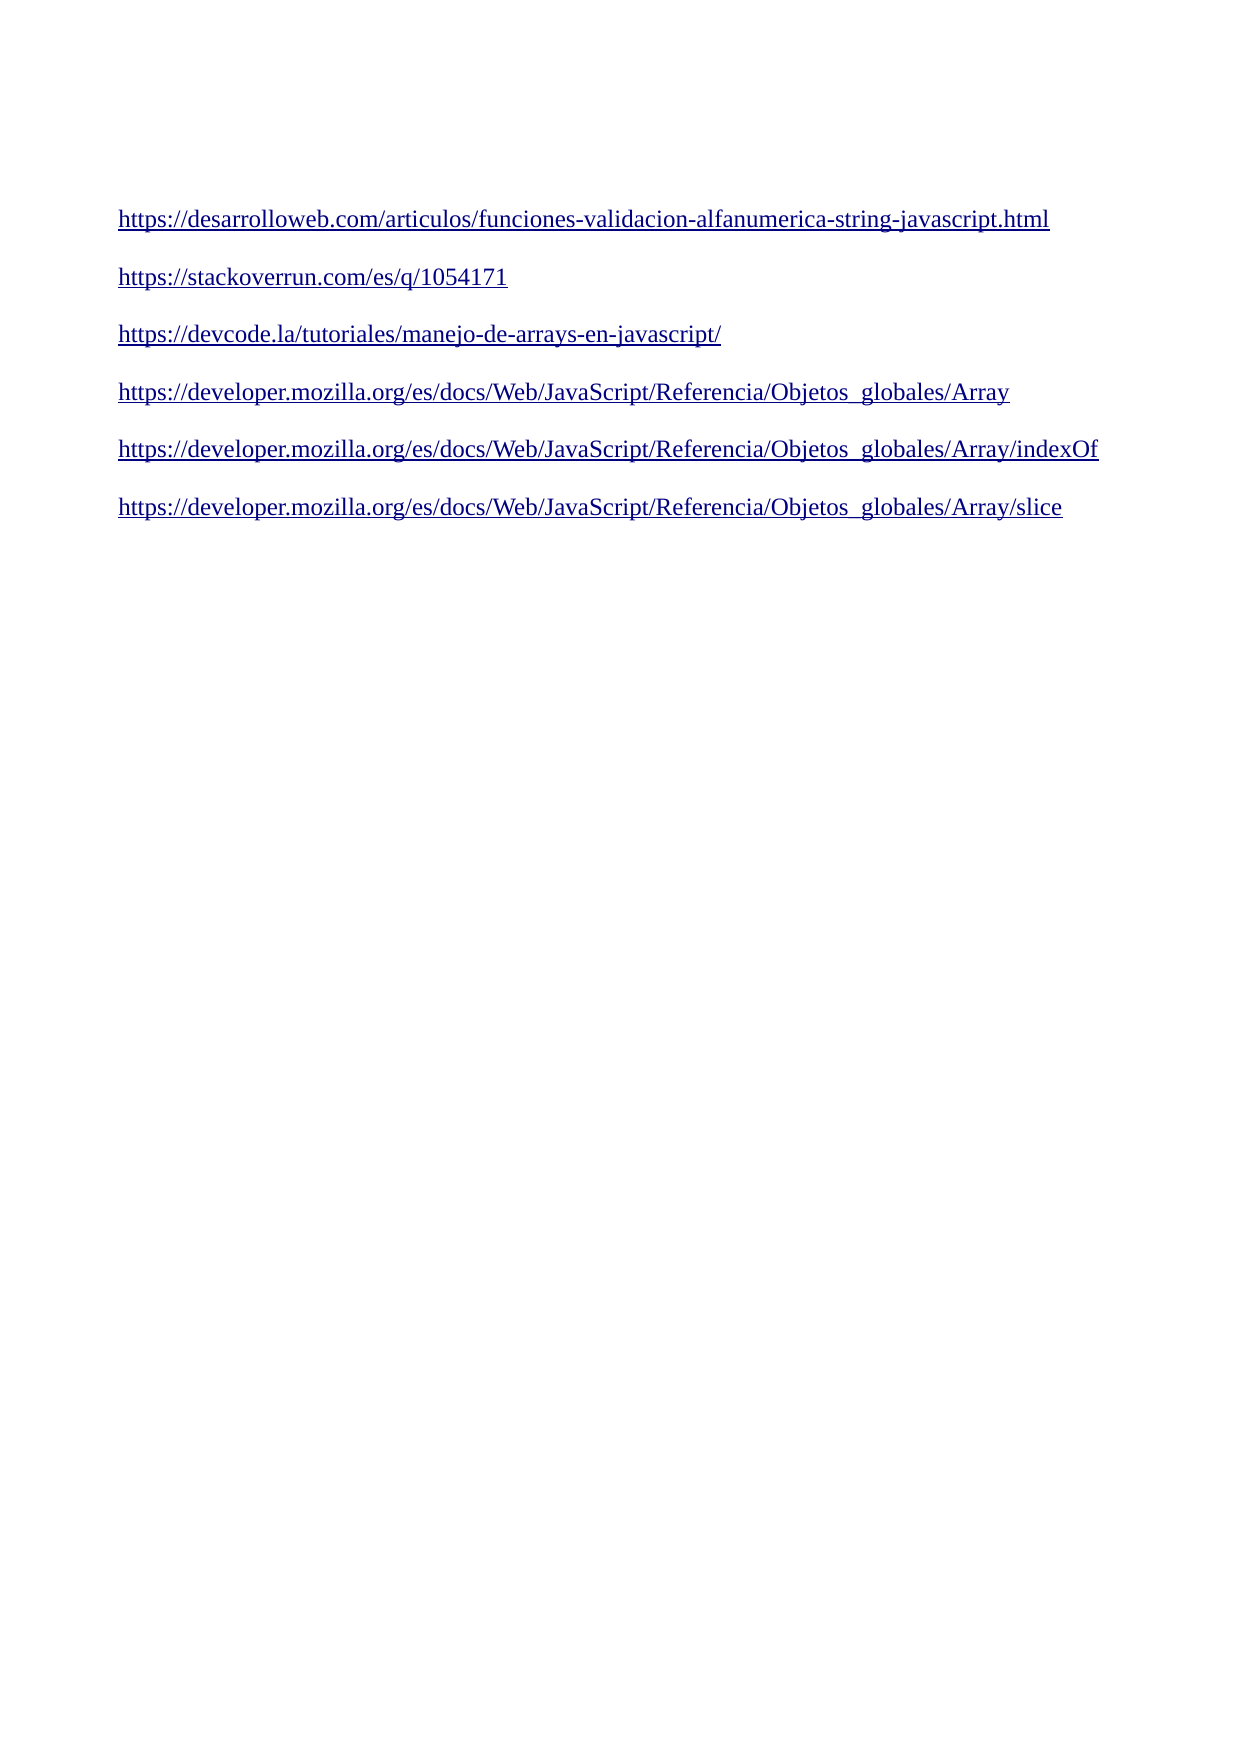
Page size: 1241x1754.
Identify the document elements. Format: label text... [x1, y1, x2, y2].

text https://developer.mozilla.org/es/docs/Web/JavaScript/Referencia/Objetos_globales/Array/indexOf [118, 434, 1122, 463]
text https://developer.mozilla.org/es/docs/Web/JavaScript/Referencia/Objetos_globales/Array/slice [118, 492, 1122, 521]
text https://desarrolloweb.com/articulos/funciones-validacion-alfanumerica-string-javascript.html [118, 204, 1122, 233]
text https://developer.mozilla.org/es/docs/Web/JavaScript/Referencia/Objetos_globales/Array [118, 377, 1122, 406]
text https://stackoverrun.com/es/q/1054171 [118, 262, 1122, 291]
text https://devcode.la/tutoriales/manejo-de-arrays-en-javascript/ [118, 319, 1122, 348]
